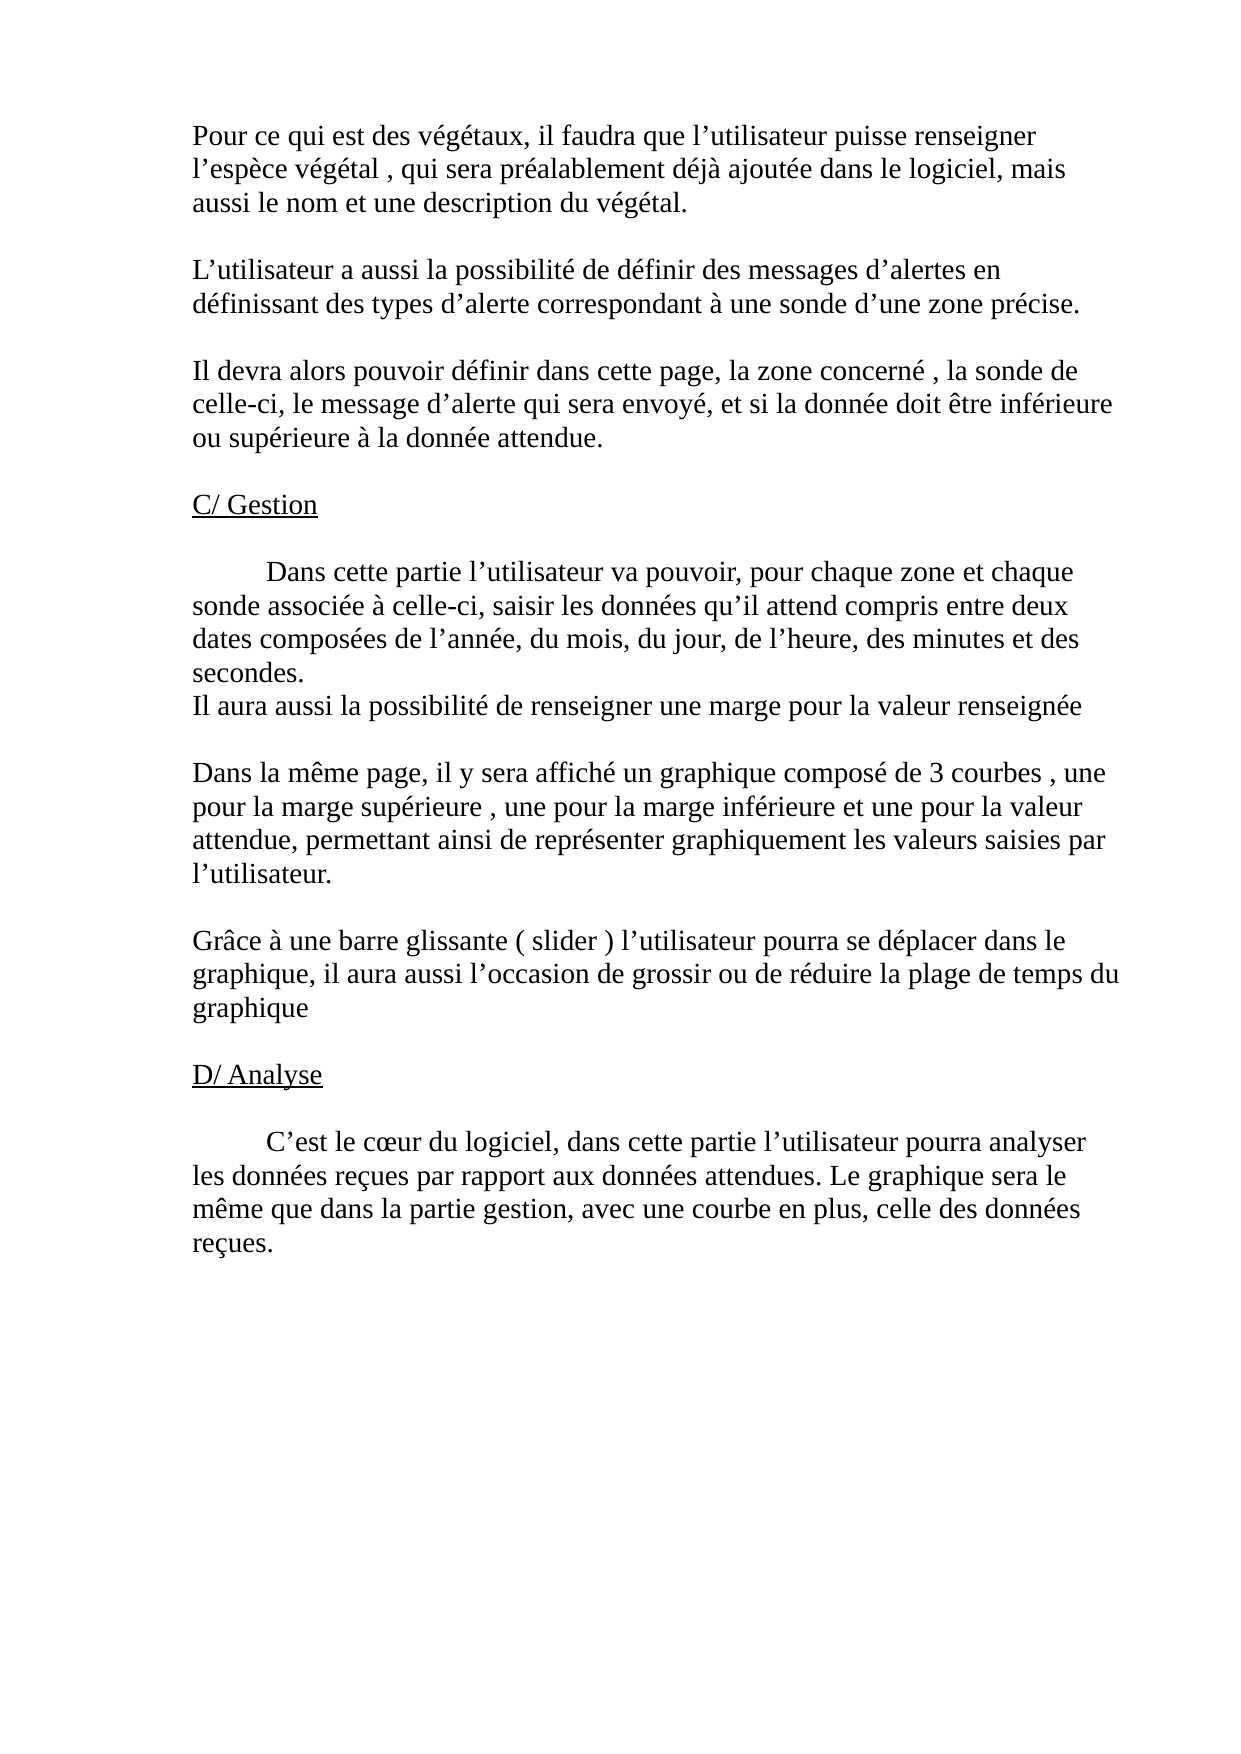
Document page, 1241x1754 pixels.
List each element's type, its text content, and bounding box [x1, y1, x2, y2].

text Il aura aussi la possibilité de renseigner une marge pour la valeur renseignée [118, 688, 1122, 722]
text Il devra alors pouvoir définir dans cette page, la zone concerné , la sonde de celle-ci, le message d’alerte qui sera envoyé, et si la donnée doit être inférieure ou supérieure à la donnée attendue. [118, 353, 1122, 453]
text L’utilisateur a aussi la possibilité de définir des messages d’alertes en définissant des types d’alerte correspondant à une sonde d’une zone précise. [118, 252, 1122, 319]
text C’est le cœur du logiciel, dans cette partie l’utilisateur pourra analyser les données reçues par rapport aux données attendues. Le graphique sera le même que dans la partie gestion, avec une courbe en plus, celle des données reçues. [118, 1124, 1122, 1258]
text Grâce à une barre glissante ( slider ) l’utilisateur pourra se déplacer dans le graphique, il aura aussi l’occasion de grossir ou de réduire la plage de temps du graphique [118, 923, 1122, 1024]
text D/ Analyse [118, 1057, 1122, 1091]
text Dans la même page, il y sera affiché un graphique composé de 3 courbes , une pour la marge supérieure , une pour la marge inférieure et une pour la valeur attendue, permettant ainsi de représenter graphiquement les valeurs saisies par l’utilisateur. [118, 755, 1122, 889]
text C/ Gestion [118, 487, 1122, 521]
text Pour ce qui est des végétaux, il faudra que l’utilisateur puisse renseigner l’espèce végétal , qui sera préalablement déjà ajoutée dans le logiciel, mais aussi le nom et une description du végétal. [118, 118, 1122, 219]
text Dans cette partie l’utilisateur va pouvoir, pour chaque zone et chaque sonde associée à celle-ci, saisir les données qu’il attend compris entre deux dates composées de l’année, du mois, du jour, de l’heure, des minutes et des secondes. [118, 554, 1122, 688]
